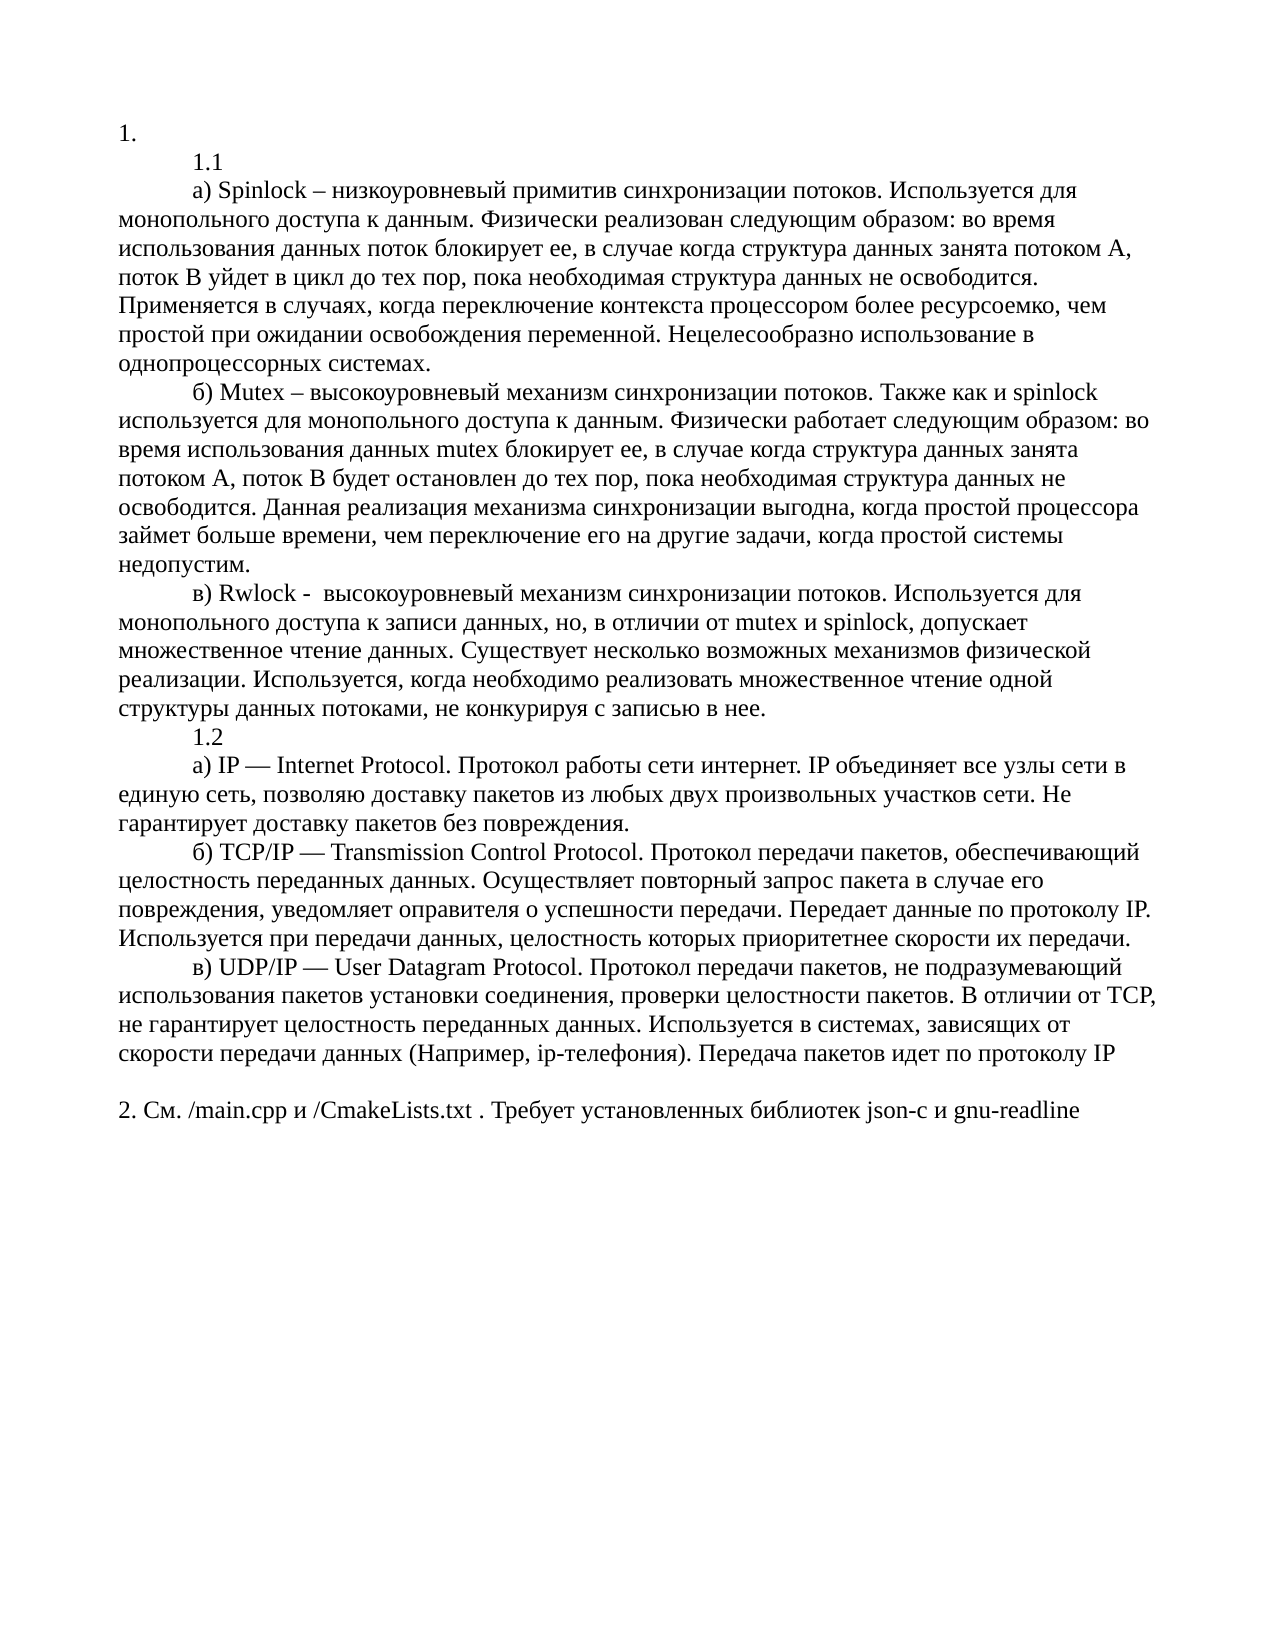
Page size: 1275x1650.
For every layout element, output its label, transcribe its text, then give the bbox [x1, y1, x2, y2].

text в) Rwlock - высокоуровневый механизм синхронизации потоков. Используется для монопольного доступа к записи данных, но, в отличии от mutex и spinlock, допускает множественное чтение данных. Существует несколько возможных механизмов физической реализации. Используется, когда необходимо реализовать множественное чтение одной структуры данных потоками, не конкурируя с записью в нее. [118, 578, 1157, 722]
text б) Mutex – высокоуровневый механизм синхронизации потоков. Также как и spinlock используется для монопольного доступа к данным. Физически работает следующим образом: во время использования данных mutex блокирует ее, в случае когда структура данных занята потоком A, поток B будет остановлен до тех пор, пока необходимая структура данных не освободится. Данная реализация механизма синхронизации выгодна, когда простой процессора займет больше времени, чем переключение его на другие задачи, когда простой системы недопустим. [118, 377, 1157, 578]
text 1.1 [118, 147, 1157, 176]
text а) IP — Internet Protocol. Протокол работы сети интернет. IP объединяет все узлы сети в единую сеть, позволяю доставку пакетов из любых двух произвольных участков сети. Не гарантирует доставку пакетов без повреждения. [118, 751, 1157, 837]
text 2. См. /main.cpp и /CmakeLists.txt . Требует установленных библиотек json-c и gnu-readline [118, 1096, 1157, 1124]
text 1. [118, 118, 1157, 147]
text а) Spinlock – низкоуровневый примитив синхронизации потоков. Используется для монопольного доступа к данным. Физически реализован следующим образом: во время использования данных поток блокирует ее, в случае когда структура данных занята потоком A, поток B уйдет в цикл до тех пор, пока необходимая структура данных не освободится. Применяется в случаях, когда переключение контекста процессором более ресурсоемко, чем простой при ожидании освобождения переменной. Нецелесообразно использование в однопроцессорных системах. [118, 176, 1157, 377]
text б) TCP/IP — Transmission Control Protocol. Протокол передачи пакетов, обеспечивающий целостность переданных данных. Осуществляет повторный запрос пакета в случае его повреждения, уведомляет оправителя о успешности передачи. Передает данные по протоколу IP. Используется при передачи данных, целостность которых приоритетнее скорости их передачи. [118, 837, 1157, 952]
text в) UDP/IP — User Datagram Protocol. Протокол передачи пакетов, не подразумевающий использования пакетов установки соединения, проверки целостности пакетов. В отличии от TCP, не гарантирует целостность переданных данных. Используется в системах, зависящих от скорости передачи данных (Например, ip-телефония). Передача пакетов идет по протоколу IP [118, 952, 1157, 1067]
text 1.2 [118, 722, 1157, 751]
